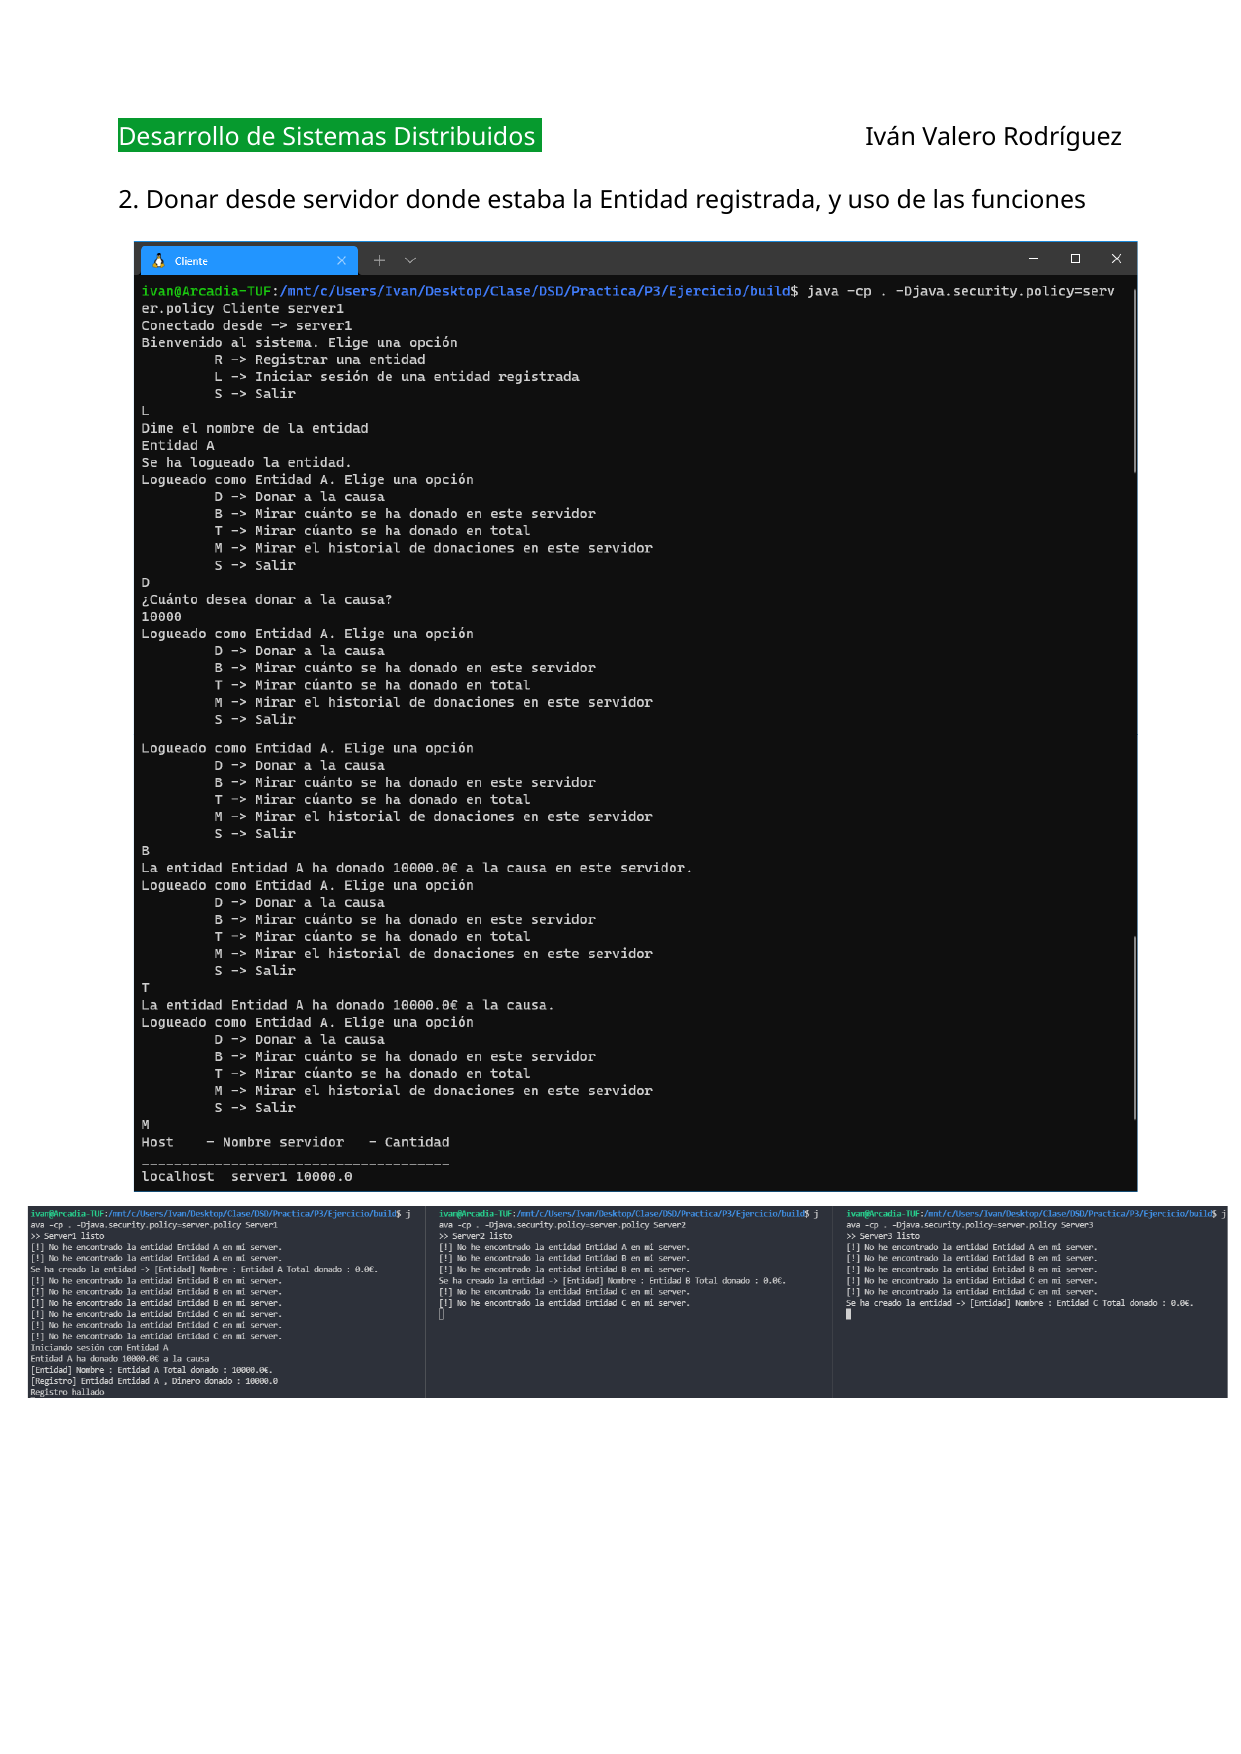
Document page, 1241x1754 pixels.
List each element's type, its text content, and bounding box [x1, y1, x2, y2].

picture [133, 241, 1138, 1192]
text 2. Donar desde servidor donde estaba la Entidad registrada, y uso de las funciones [118, 182, 1122, 216]
picture [27, 1206, 1228, 1398]
